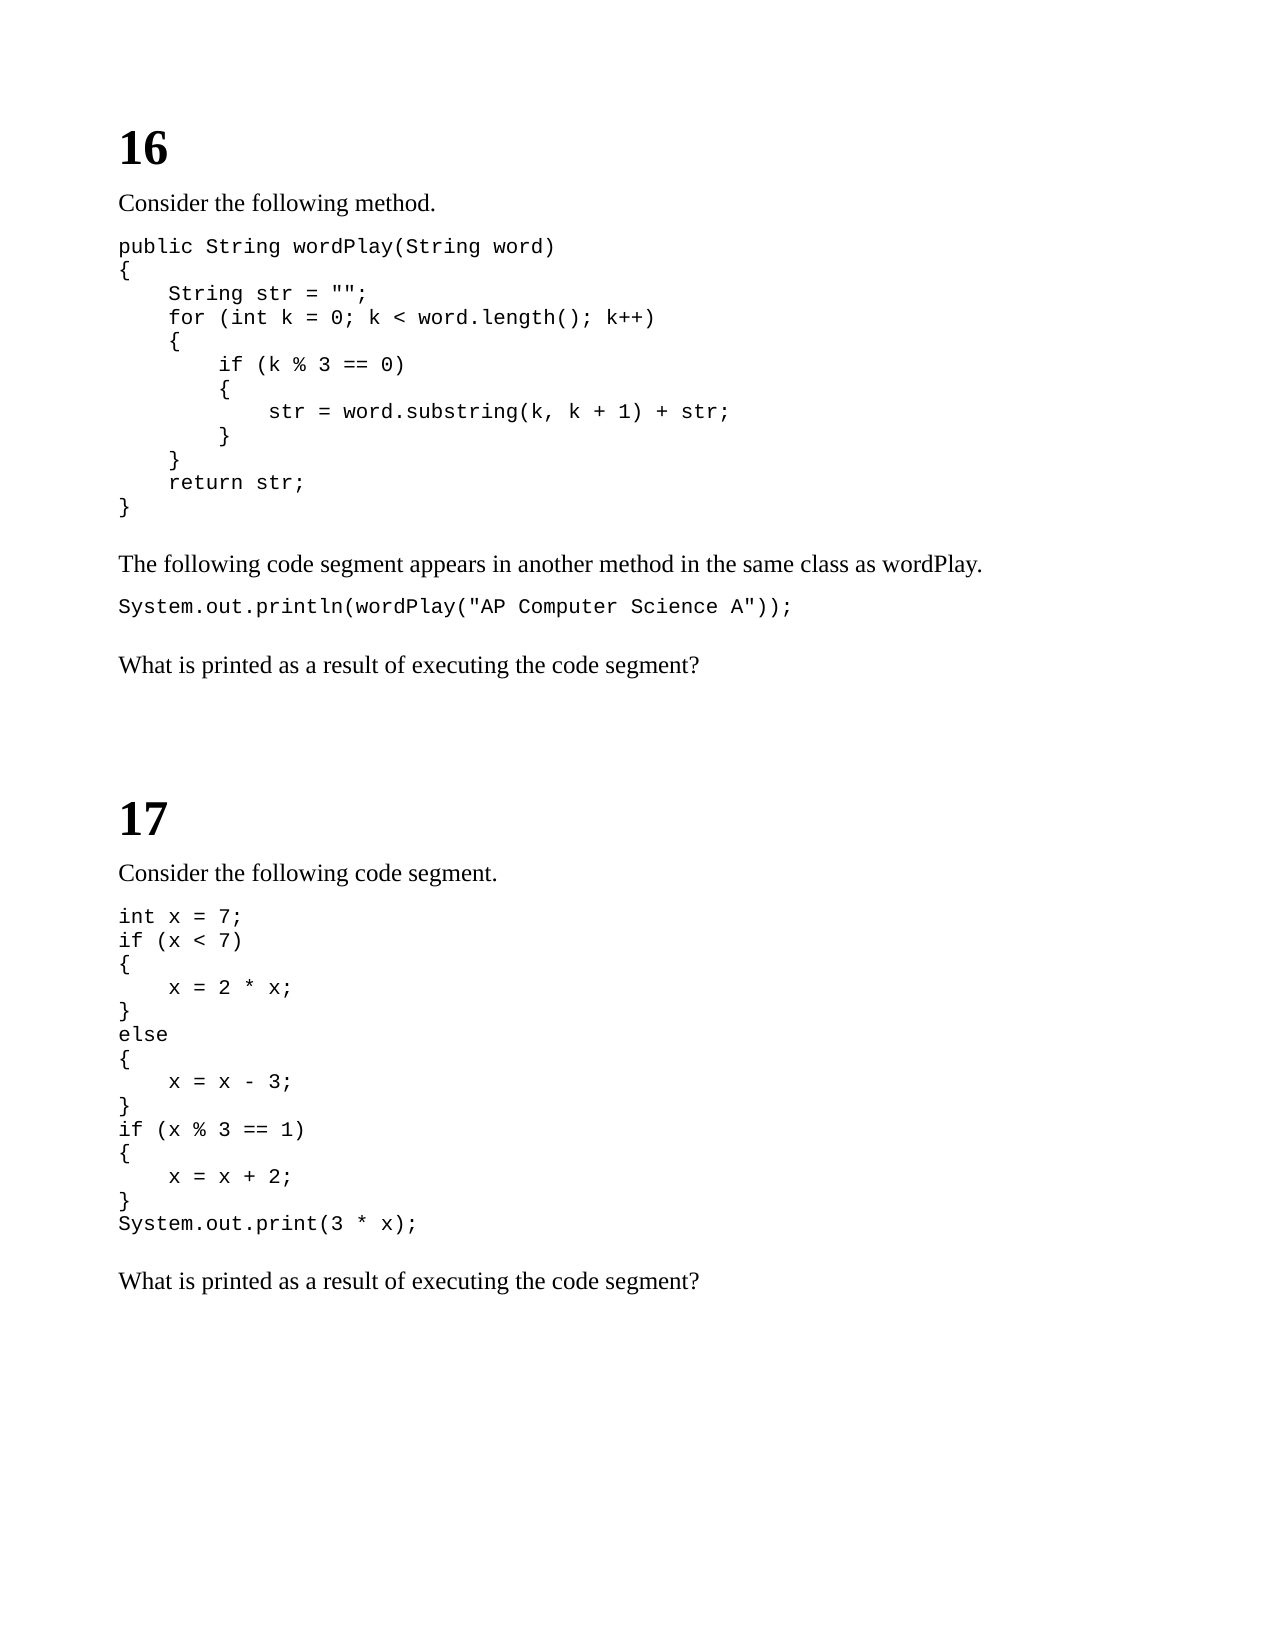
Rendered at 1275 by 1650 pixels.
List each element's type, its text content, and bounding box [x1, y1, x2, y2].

text if (x < 7) [118, 929, 1157, 953]
text int x = 7; [118, 906, 1157, 929]
text Consider the following method. [118, 188, 1157, 217]
text for (int k = 0; k < word.length(); k++) [118, 307, 1157, 330]
text public String wordPlay(String word) [118, 236, 1157, 259]
text { [118, 1142, 1157, 1166]
text str = word.substring(k, k + 1) + str; [118, 401, 1157, 425]
text x = x + 2; [118, 1166, 1157, 1190]
text Consider the following code segment. [118, 858, 1157, 887]
text } [118, 496, 1157, 519]
text if (k % 3 == 0) [118, 354, 1157, 378]
text } [118, 448, 1157, 472]
text String str = ""; [118, 283, 1157, 307]
text else [118, 1024, 1157, 1048]
text } [118, 1001, 1157, 1024]
text } [118, 1095, 1157, 1119]
text x = 2 * x; [118, 977, 1157, 1001]
text What is printed as a result of executing the code segment? [118, 650, 1157, 744]
text { [118, 953, 1157, 977]
text { [118, 1048, 1157, 1071]
text } [118, 425, 1157, 448]
subtitle 16 [118, 118, 1157, 176]
text { [118, 330, 1157, 354]
text The following code segment appears in another method in the same class as wordPlay. [118, 549, 1157, 578]
text What is printed as a result of executing the code segment? [118, 1266, 1157, 1361]
text return str; [118, 472, 1157, 496]
text System.out.print(3 * x); [118, 1213, 1157, 1237]
text System.out.println(wordPlay("AP Computer Science A")); [118, 597, 1157, 620]
text } [118, 1190, 1157, 1213]
text x = x - 3; [118, 1071, 1157, 1095]
text { [118, 378, 1157, 401]
text if (x % 3 == 1) [118, 1119, 1157, 1142]
text { [118, 259, 1157, 283]
subtitle 17 [118, 788, 1157, 846]
